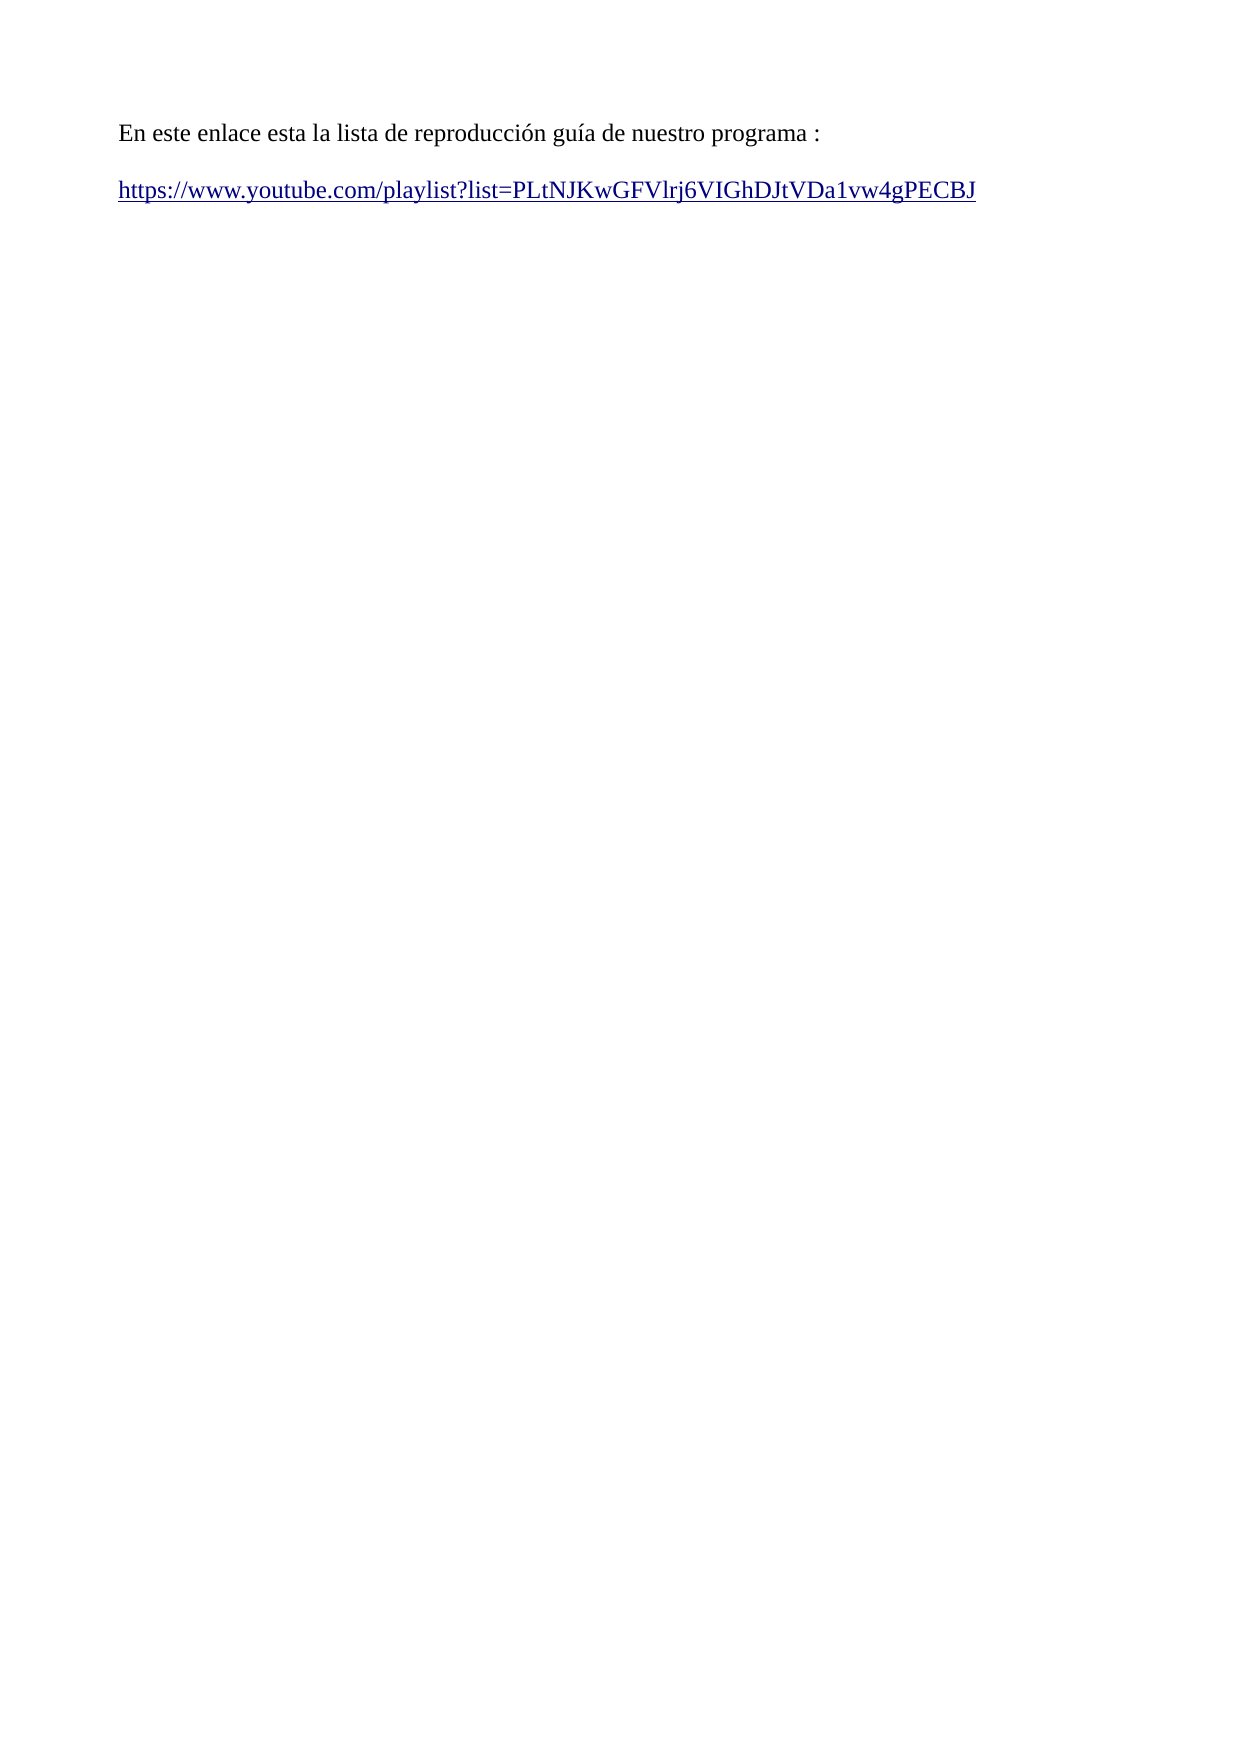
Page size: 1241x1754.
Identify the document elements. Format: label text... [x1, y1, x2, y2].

text https://www.youtube.com/playlist?list=PLtNJKwGFVlrj6VIGhDJtVDa1vw4gPECBJ [118, 176, 1122, 204]
text En este enlace esta la lista de reproducción guía de nuestro programa : [118, 118, 1122, 147]
